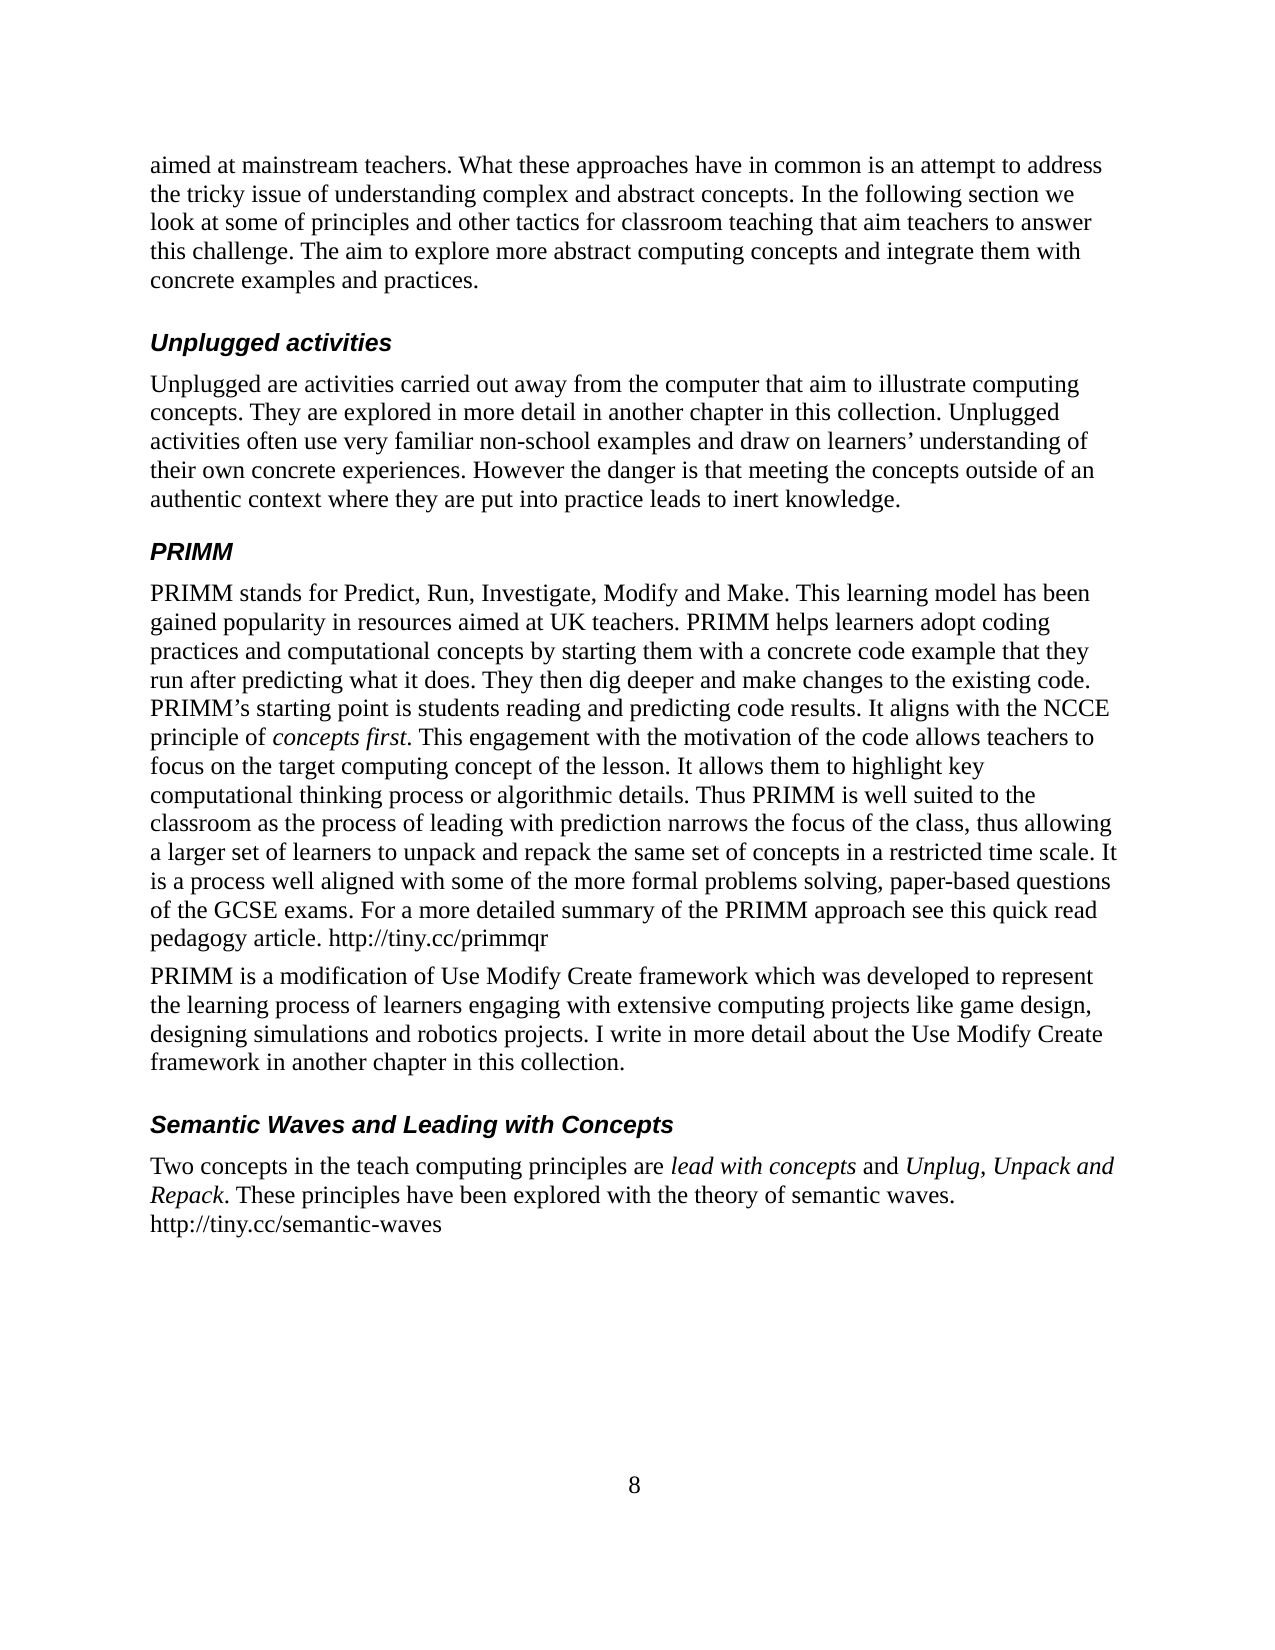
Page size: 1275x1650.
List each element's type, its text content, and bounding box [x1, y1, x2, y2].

subtitle Semantic Waves and Leading with Concepts [150, 1110, 1125, 1139]
text PRIMM is a modification of Use Modify Create framework which was developed to represent the learning process of learners engaging with extensive computing projects like game design, designing simulations and robotics projects. I write in more detail about the Use Modify Create framework in another chapter in this collection. [150, 961, 1125, 1076]
text Unplugged are activities carried out away from the computer that aim to illustrate computing concepts. They are explored in more detail in another chapter in this collection. Unplugged activities often use very familiar non-school examples and draw on learners’ understanding of their own concrete experiences. However the danger is that meeting the concepts outside of an authentic context where they are put into practice leads to inert knowledge. [150, 369, 1125, 512]
subtitle PRIMM [150, 537, 1125, 566]
text PRIMM stands for Predict, Run, Investigate, Modify and Make. This learning model has been gained popularity in resources aimed at UK teachers. PRIMM helps learners adopt coding practices and computational concepts by starting them with a concrete code example that they run after predicting what it does. They then dig deeper and make changes to the existing code. PRIMM’s starting point is students reading and predicting code results. It aligns with the NCCE principle of concepts first. This engagement with the motivation of the code allows teachers to focus on the target computing concept of the lesson. It allows them to highlight key computational thinking process or algorithmic details. Thus PRIMM is well suited to the classroom as the process of leading with prediction narrows the focus of the class, thus allowing a larger set of learners to unpack and repack the same set of concepts in a restricted time scale. It is a process well aligned with some of the more formal problems solving, paper-based questions of the GCSE exams. For a more detailed summary of the PRIMM approach see this quick read pedagogy article. http://tiny.cc/primmqr [150, 578, 1125, 952]
text aimed at mainstream teachers. What these approaches have in common is an attempt to address the tricky issue of understanding complex and abstract concepts. In the following section we look at some of principles and other tactics for classroom teaching that aim teachers to answer this challenge. The aim to explore more abstract computing concepts and integrate them with concrete examples and practices. [150, 150, 1125, 294]
subtitle Unplugged activities [150, 328, 1125, 356]
text Two concepts in the teach computing principles are lead with concepts and Unplug, Unpack and Repack. These principles have been explored with the theory of semantic waves. http://tiny.cc/semantic-waves [150, 1151, 1125, 1237]
